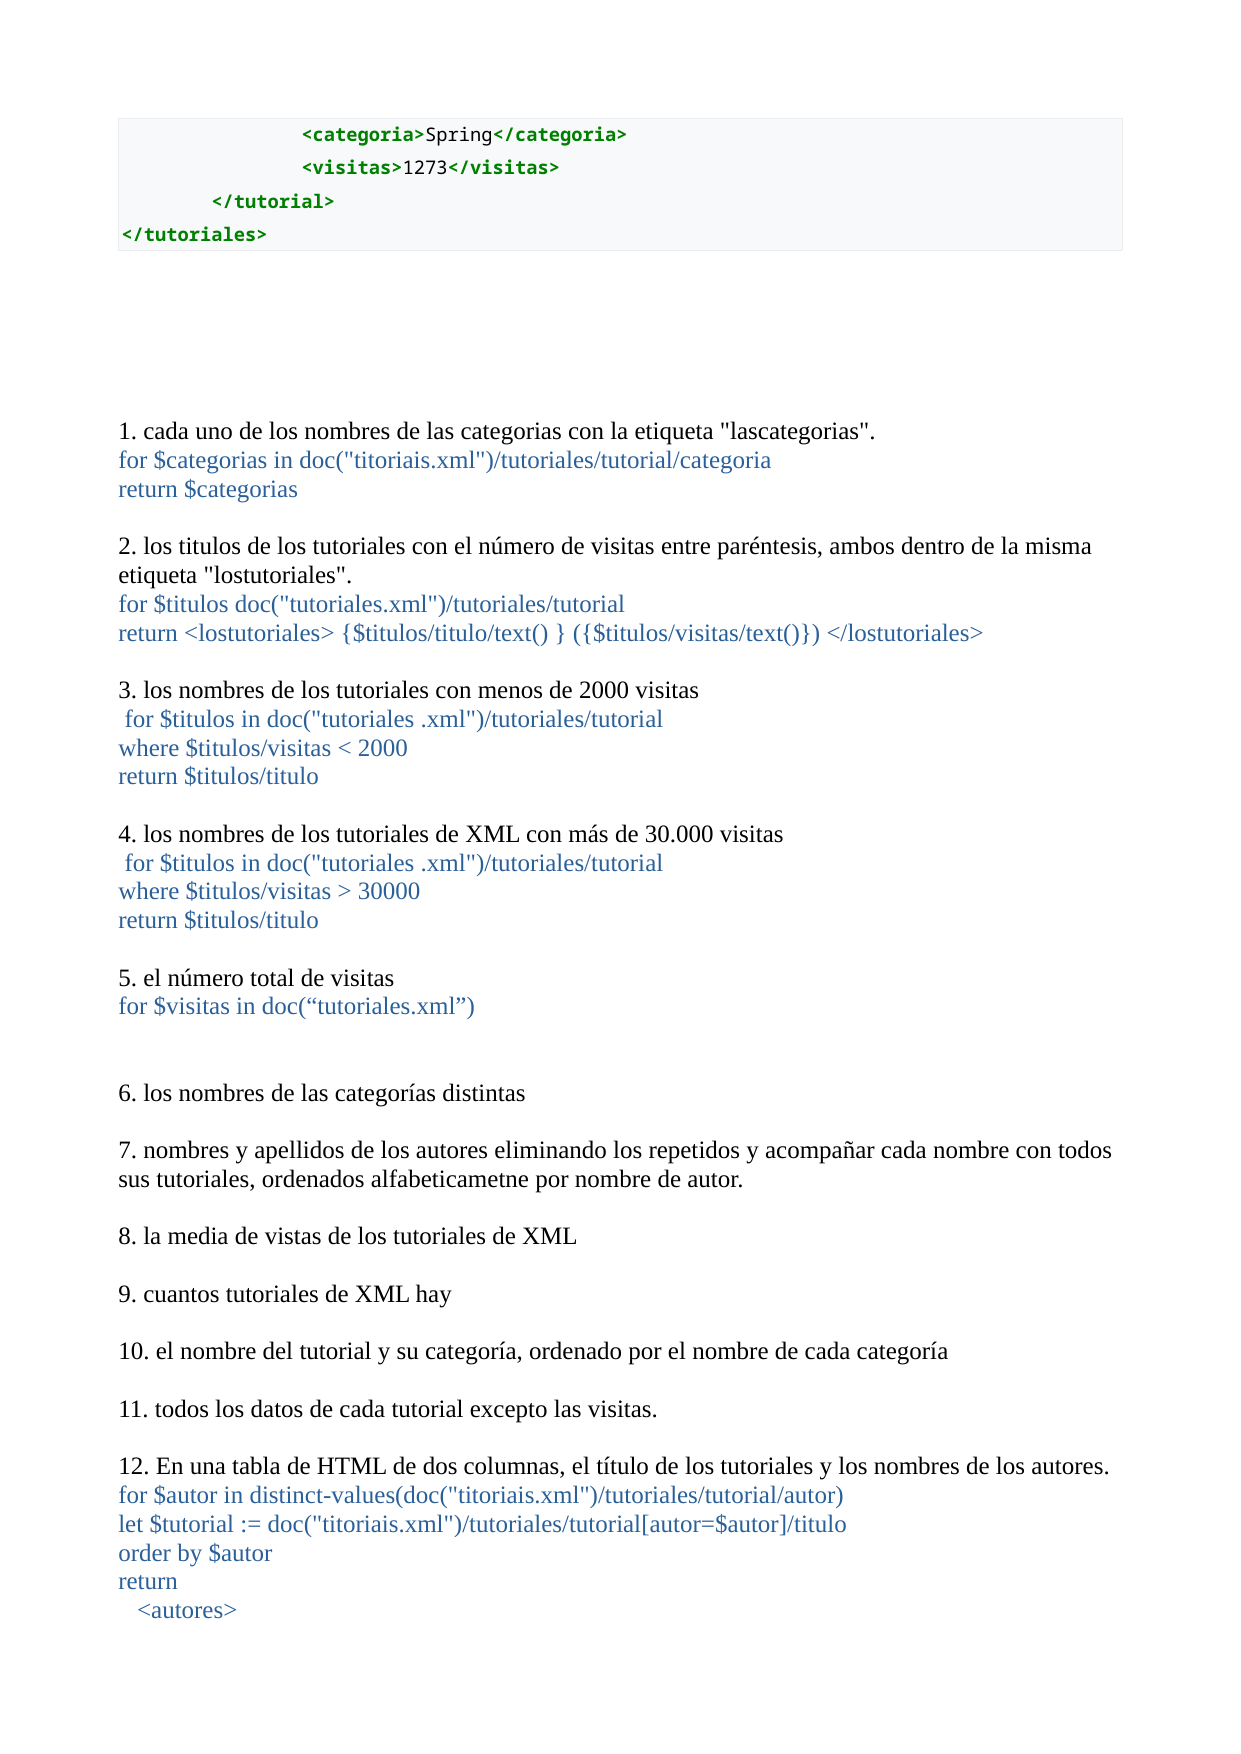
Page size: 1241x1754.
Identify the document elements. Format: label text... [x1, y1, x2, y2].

text for $autor in distinct-values(doc("titoriais.xml")/tutoriales/tutorial/autor) [118, 1480, 1122, 1509]
text for $titulos in doc("tutoriales .xml")/tutoriales/tutorial [118, 848, 1122, 876]
text 2. los titulos de los tutoriales con el número de visitas entre paréntesis, ambos dentro de la misma etiqueta "lostutoriales". [118, 531, 1122, 589]
text order by $autor [118, 1538, 1122, 1566]
text <visitas>1273</visitas> [119, 152, 1122, 180]
text return $titulos/titulo [118, 905, 1122, 934]
text 4. los nombres de los tutoriales de XML con más de 30.000 visitas [118, 819, 1122, 848]
text return $categorias [118, 474, 1122, 503]
text </tutoriales> [119, 218, 1122, 250]
text return [118, 1566, 1122, 1595]
text 10. el nombre del tutorial y su categoría, ordenado por el nombre de cada categoría [118, 1336, 1122, 1365]
text where $titulos/visitas < 2000 [118, 733, 1122, 761]
text for $categorias in doc("titoriais.xml")/tutoriales/tutorial/categoria [118, 445, 1122, 474]
text for $titulos doc("tutoriales.xml")/tutoriales/tutorial [118, 589, 1122, 618]
text let $tutorial := doc("titoriais.xml")/tutoriales/tutorial[autor=$autor]/titulo [118, 1509, 1122, 1538]
text 12. En una tabla de HTML de dos columnas, el título de los tutoriales y los nombres de los autores. [118, 1451, 1122, 1480]
text 8. la media de vistas de los tutoriales de XML [118, 1221, 1122, 1250]
text for $visitas in doc(“tutoriales.xml”) [118, 991, 1122, 1020]
text <autores> [118, 1595, 1122, 1624]
text 7. nombres y apellidos de los autores eliminando los repetidos y acompañar cada nombre con todos sus tutoriales, ordenados alfabeticametne por nombre de autor. [118, 1135, 1122, 1193]
text where $titulos/visitas > 30000 [118, 876, 1122, 905]
text 9. cuantos tutoriales de XML hay [118, 1279, 1122, 1308]
text return <lostutoriales> {$titulos/titulo/text() } ({$titulos/visitas/text()}) </lostutoriales> [118, 618, 1122, 646]
text </tutorial> [119, 185, 1122, 214]
text 5. el número total de visitas [118, 963, 1122, 991]
text for $titulos in doc("tutoriales .xml")/tutoriales/tutorial [118, 704, 1122, 733]
text 3. los nombres de los tutoriales con menos de 2000 visitas [118, 675, 1122, 704]
text 1. cada uno de los nombres de las categorias con la etiqueta "lascategorias". [118, 416, 1122, 445]
text return $titulos/titulo [118, 761, 1122, 790]
text 6. los nombres de las categorías distintas [118, 1078, 1122, 1106]
text <categoria>Spring</categoria> [119, 119, 1122, 147]
text 11. todos los datos de cada tutorial excepto las visitas. [118, 1394, 1122, 1423]
